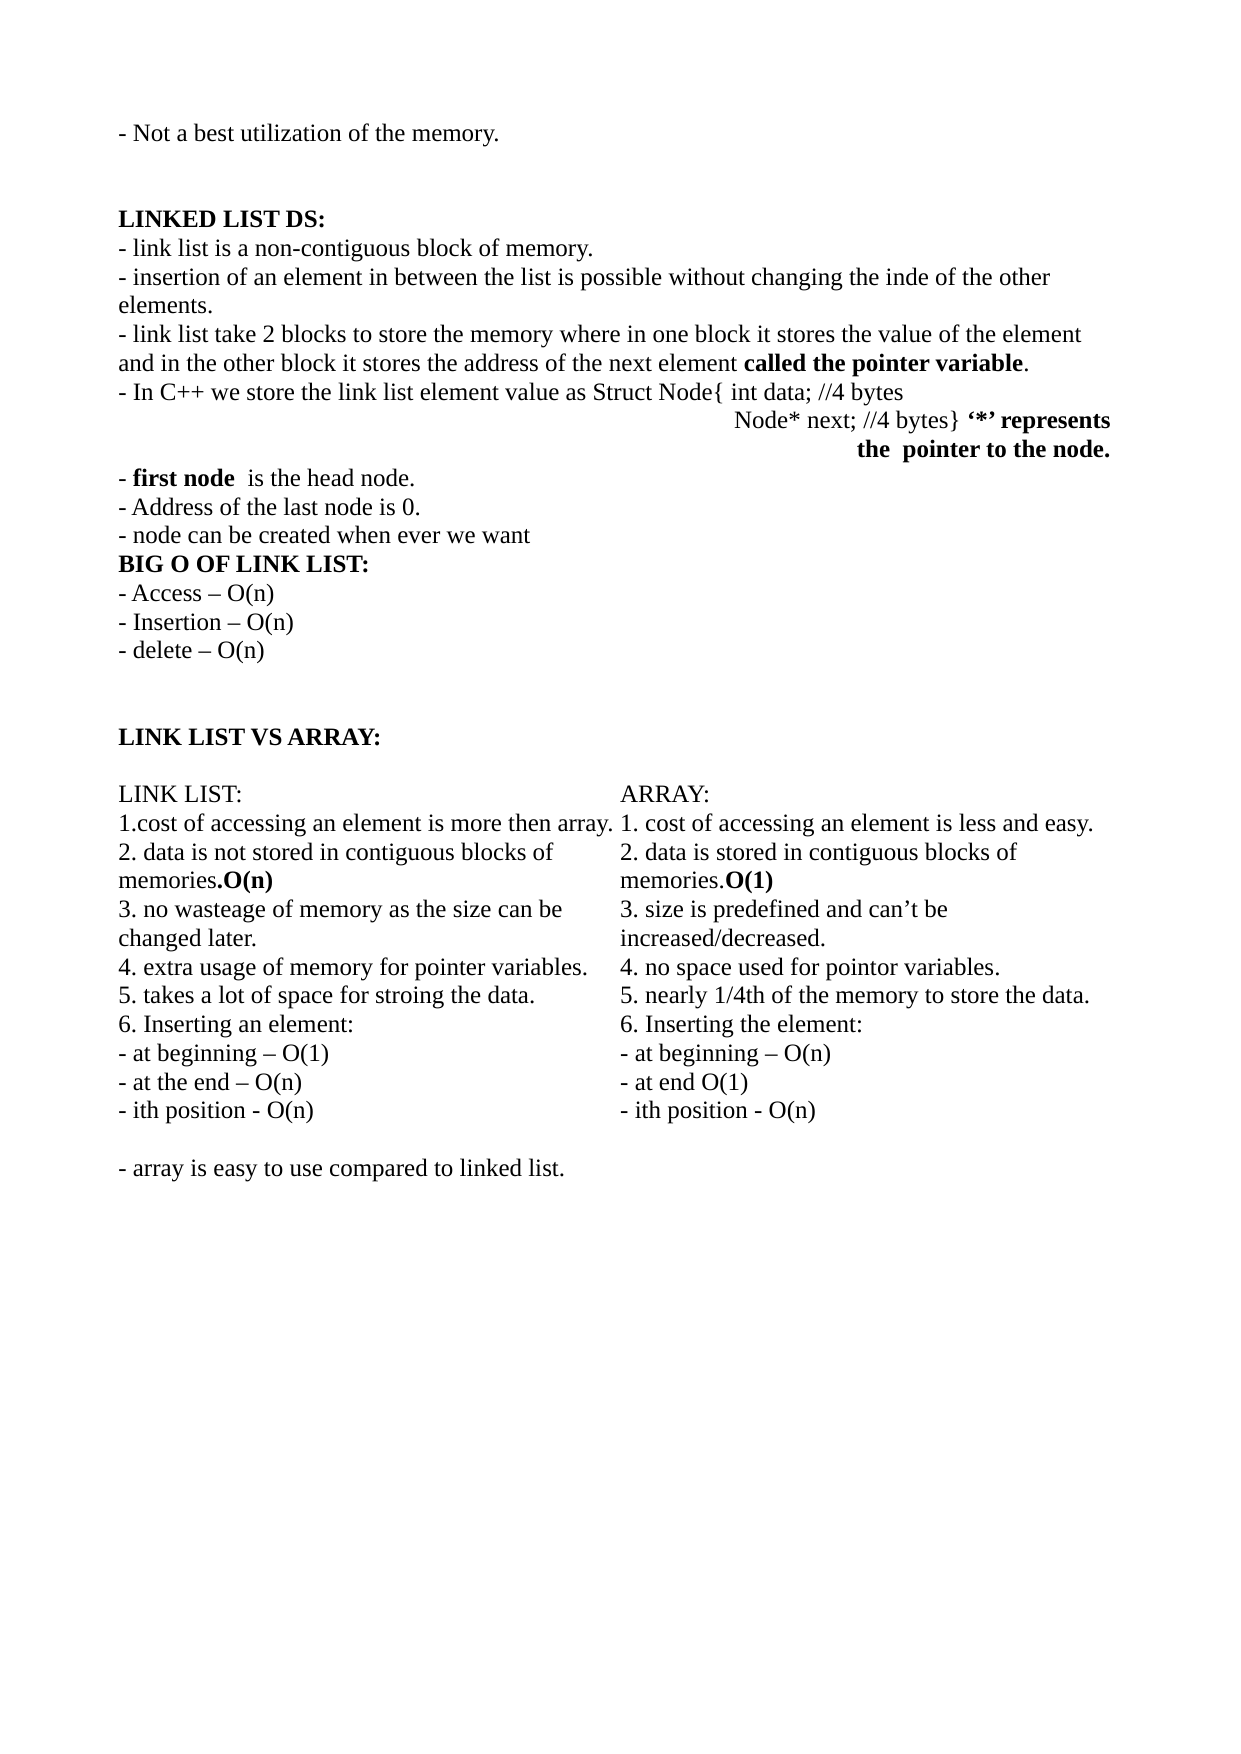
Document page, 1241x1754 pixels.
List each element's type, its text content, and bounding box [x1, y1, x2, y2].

text LINKED LIST DS: [118, 204, 1122, 233]
text - insertion of an element in between the list is possible without changing the inde of the other elements. [118, 262, 1122, 319]
table_header ARRAY: 1. cost of accessing an element is less and easy. 2. data is stored in contiguous blocks of memories.O(1) 3. size is predefined and can’t be increased/decreased. 4. no space used for pointor variables. 5. nearly 1/4th of the memory to store the data. 6. Inserting the element: - at beginning – O(n) - at end O(1) - ith position - O(n) [620, 779, 1122, 1124]
text LINK LIST VS ARRAY: [118, 722, 1122, 751]
text - In C++ we store the link list element value as Struct Node{ int data; //4 bytes [118, 377, 1122, 406]
text - Access – O(n) [118, 578, 1122, 607]
text - Address of the last node is 0. [118, 492, 1122, 521]
text - first node is the head node. [118, 463, 1122, 492]
text - array is easy to use compared to linked list. [118, 1153, 1122, 1182]
text Node* next; //4 bytes} ‘*’ represents the pointer to the node. [118, 406, 1122, 463]
text - Not a best utilization of the memory. [118, 118, 1122, 147]
text - link list is a non-contiguous block of memory. [118, 233, 1122, 262]
text BIG O OF LINK LIST: [118, 549, 1122, 578]
text - link list take 2 blocks to store the memory where in one block it stores the value of the element and in the other block it stores the address of the next element called the pointer variable. [118, 319, 1122, 377]
table_header LINK LIST: 1.cost of accessing an element is more then array. 2. data is not stored in contiguous blocks of memories.O(n) 3. no wasteage of memory as the size can be changed later. 4. extra usage of memory for pointer variables. 5. takes a lot of space for stroing the data. 6. Inserting an element: - at beginning – O(1) - at the end – O(n) - ith position - O(n) [118, 779, 620, 1124]
text - Insertion – O(n) [118, 607, 1122, 636]
text - delete – O(n) [118, 636, 1122, 664]
text - node can be created when ever we want [118, 521, 1122, 549]
